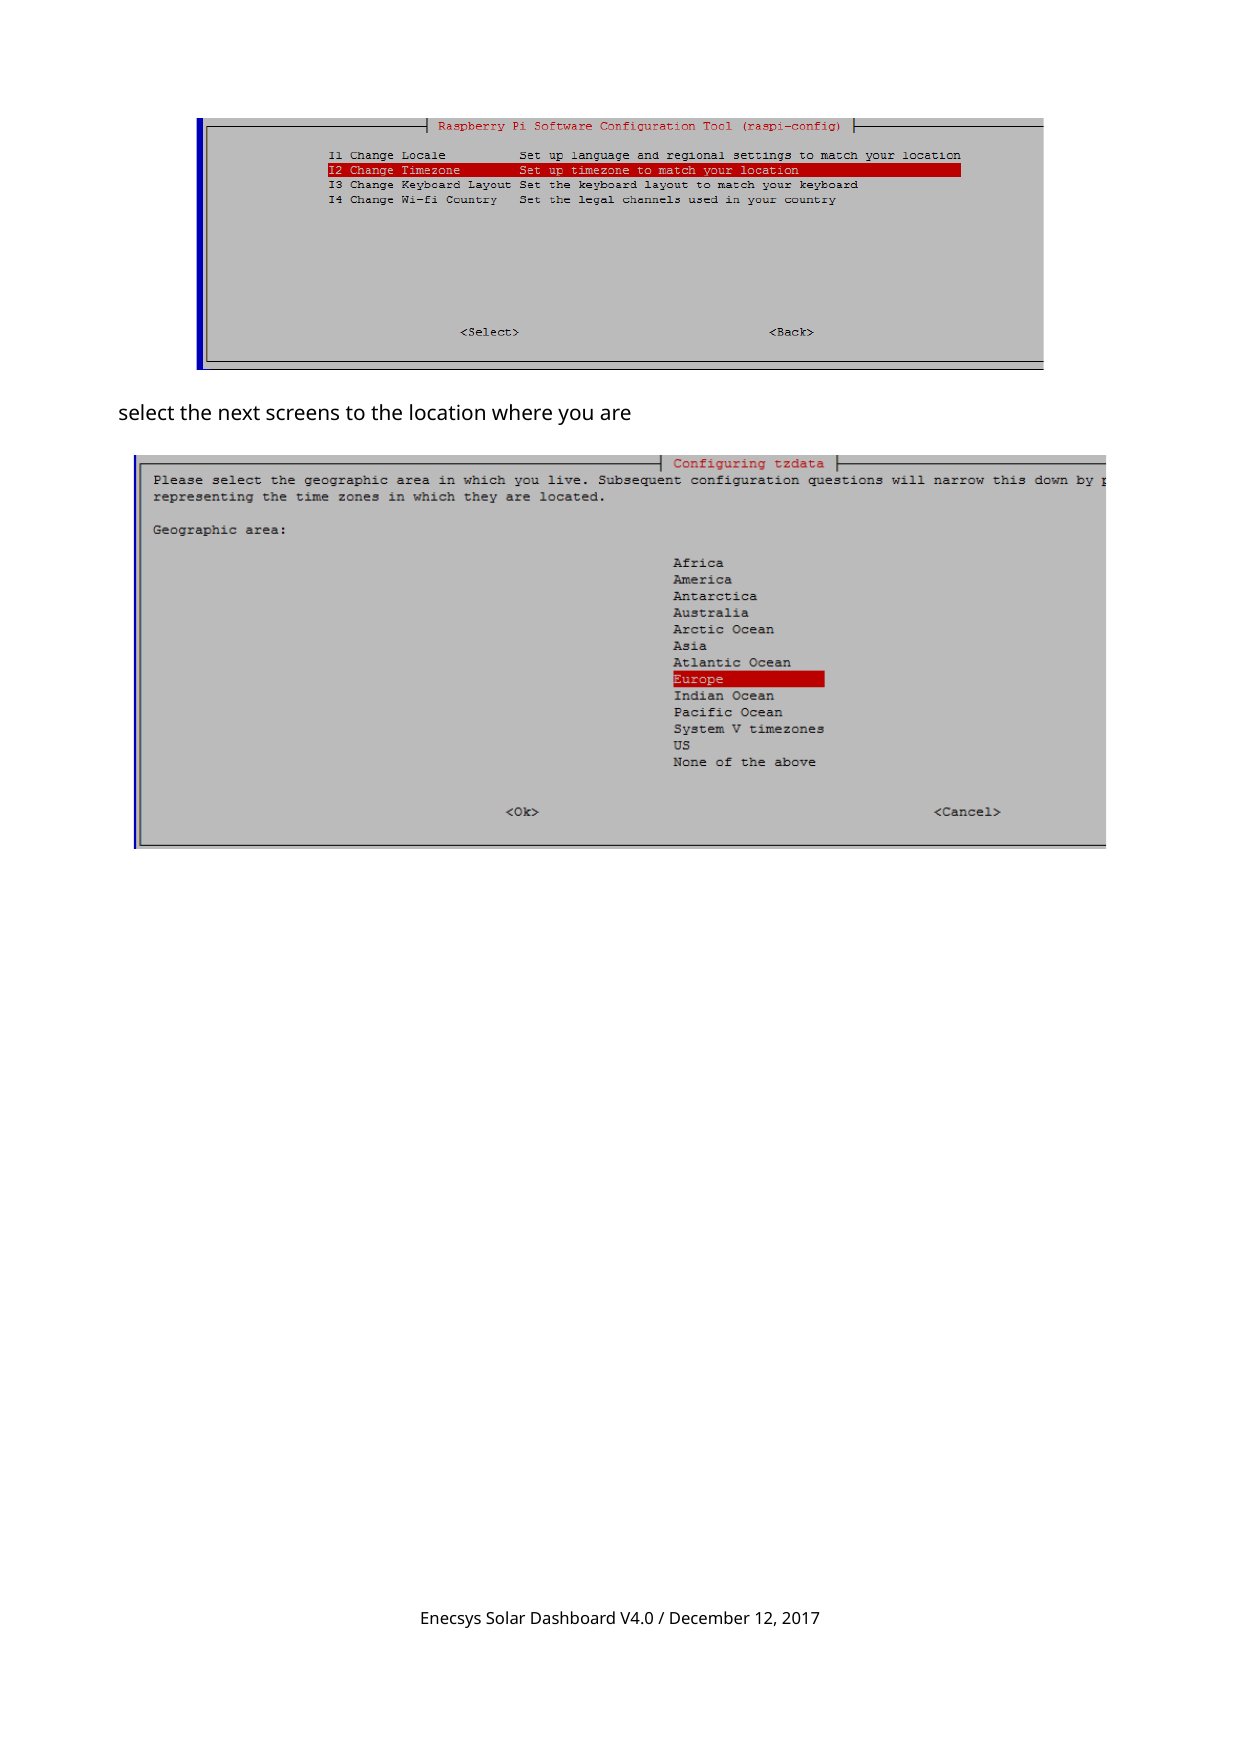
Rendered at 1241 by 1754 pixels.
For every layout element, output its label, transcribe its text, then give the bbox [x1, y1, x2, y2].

text select the next screens to the location where you are [118, 398, 1122, 427]
picture [133, 455, 1107, 849]
picture [196, 118, 1044, 370]
